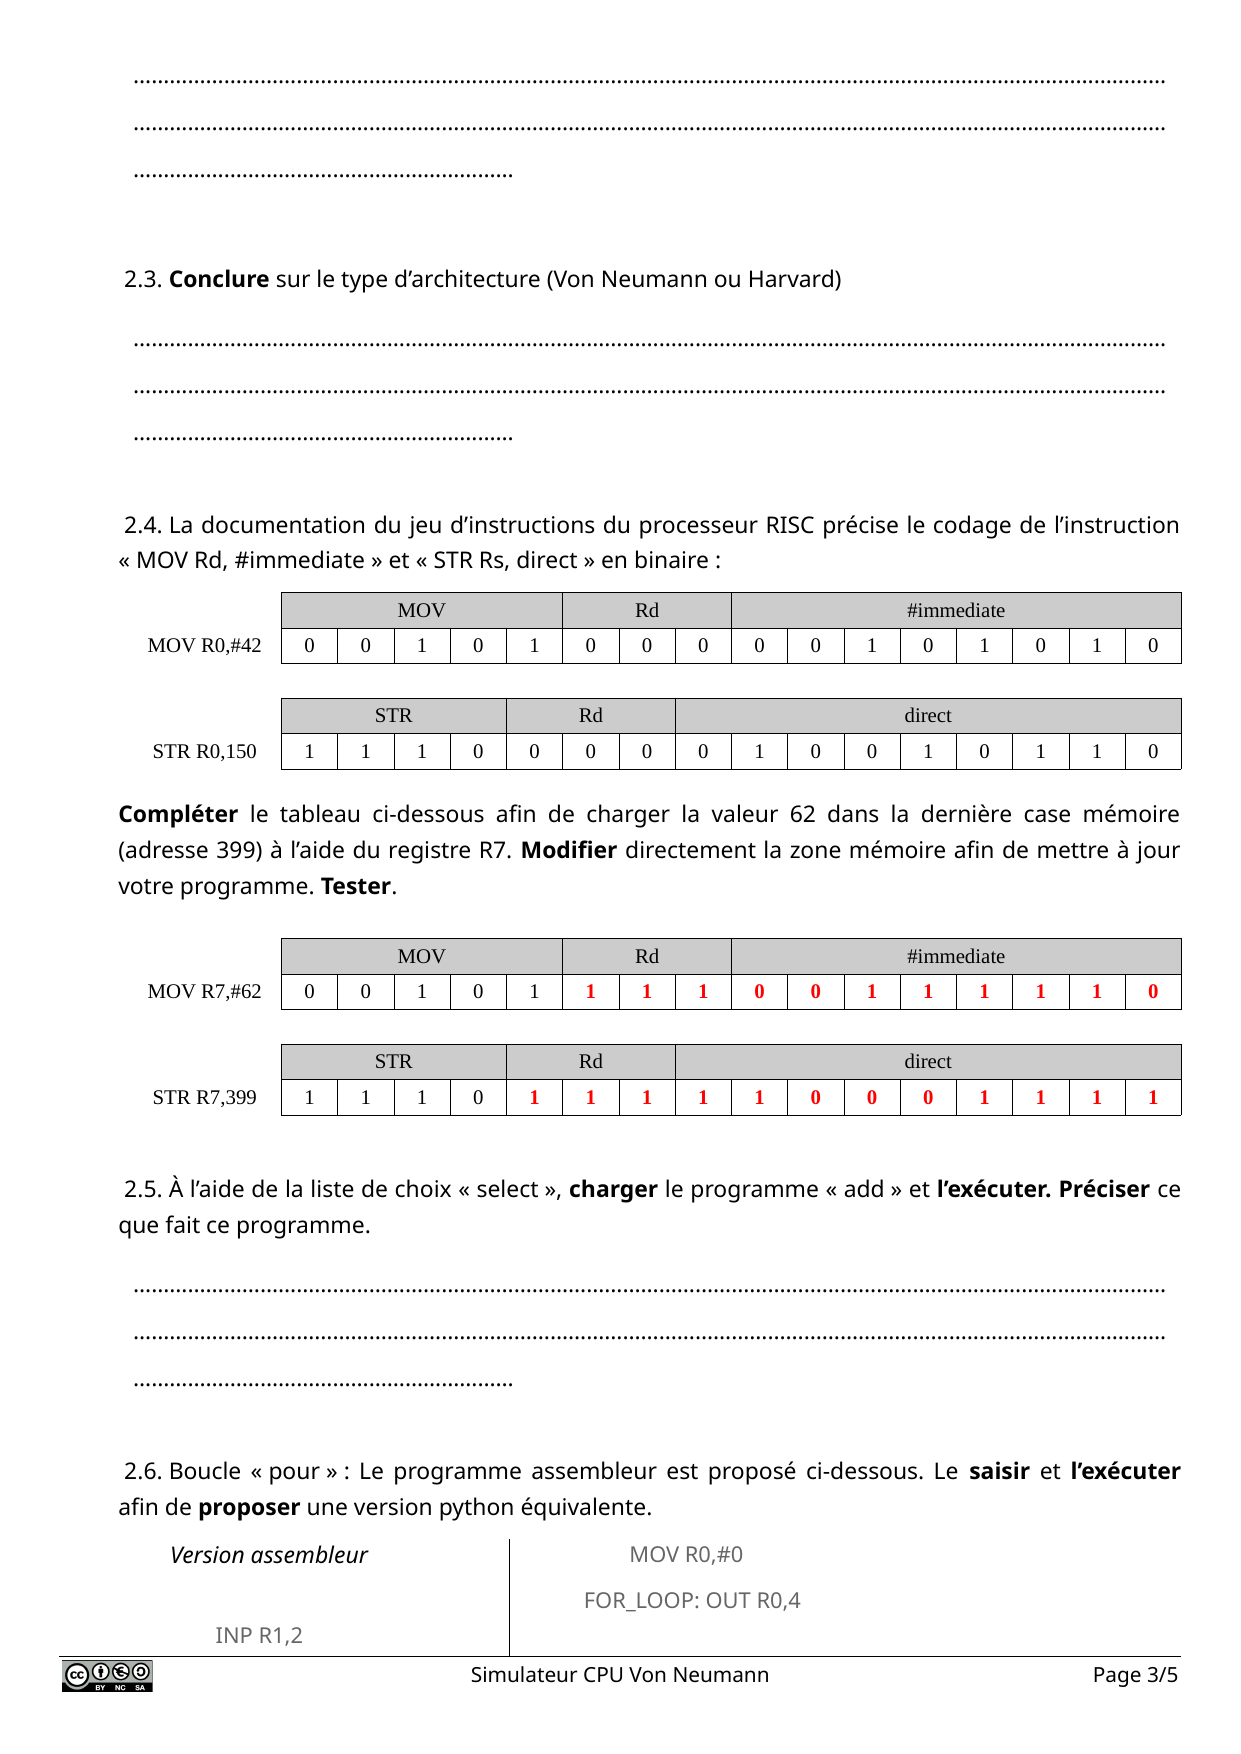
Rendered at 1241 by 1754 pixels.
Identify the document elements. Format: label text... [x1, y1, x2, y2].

table_cell 0 [338, 975, 394, 1009]
table_cell 1 [1070, 1080, 1125, 1114]
table_cell 0 [563, 734, 619, 768]
table_cell 1 [1070, 629, 1125, 663]
table_header Rd [563, 593, 731, 628]
table_cell 1 [1013, 1080, 1069, 1114]
table_cell 1 [901, 734, 956, 768]
text Version assembleur [170, 1539, 494, 1570]
table_cell 1 [563, 975, 619, 1009]
table_cell 0 [788, 629, 844, 663]
text ……………………………………………………………………………………………………………………………………………………………………………………………………………………………………………………………………………………………………………………………………………………………………… [133, 1268, 1181, 1393]
table_header STR [282, 1045, 506, 1079]
table_cell 1 [282, 1080, 337, 1114]
table_header #immediate [732, 593, 1181, 628]
table_cell 0 [957, 734, 1012, 768]
table_cell 1 [845, 629, 900, 663]
table_cell 0 [451, 734, 506, 768]
list La documentation du jeu d’instructions du processeur RISC précise le codage de l’instruction « MOV Rd, #immediate » et « STR Rs, direct » en binaire : [118, 508, 1181, 576]
table_cell 1 [395, 975, 450, 1009]
table_cell 1 [620, 975, 675, 1009]
table_cell 1 [395, 629, 450, 663]
table_cell MOV R0,#42 [128, 628, 281, 663]
table_cell 1 [732, 734, 787, 768]
table_header #immediate [732, 939, 1181, 974]
table_cell 1 [507, 629, 562, 663]
table_cell 1 [620, 1080, 675, 1114]
table_cell 0 [620, 629, 675, 663]
table_cell 0 [1013, 629, 1069, 663]
table_cell 0 [732, 629, 787, 663]
text ……………………………………………………………………………………………………………………………………………………………………………………………………………………………………………………………………………………………………………………………………………………………………… [133, 322, 1181, 447]
table_header MOV [282, 939, 562, 974]
list Boucle « pour » : Le programme assembleur est proposé ci-dessous. Le saisir et l’exécuter afin de proposer une version python équivalente. [118, 1455, 1181, 1522]
table_header MOV [282, 593, 562, 628]
table_header [128, 938, 281, 974]
table_header [128, 592, 281, 628]
table_cell 1 [563, 1080, 619, 1114]
list À l’aide de la liste de choix « select », charger le programme « add » et l’exécuter. Préciser ce que fait ce programme. [118, 1173, 1181, 1240]
table_cell MOV R7,#62 [128, 974, 281, 1009]
table_cell 1 [282, 734, 337, 768]
table_cell 0 [620, 734, 675, 768]
table_cell STR R0,150 [128, 733, 281, 768]
table_cell 1 [957, 1080, 1012, 1114]
table_cell 0 [788, 975, 844, 1009]
table_cell 0 [901, 1080, 956, 1114]
table_cell 1 [676, 1080, 731, 1114]
table_cell 0 [788, 1080, 844, 1114]
table_cell 1 [901, 975, 956, 1009]
table_cell 1 [338, 1080, 394, 1114]
table_cell 0 [845, 1080, 900, 1114]
table_cell 0 [732, 975, 787, 1009]
table_cell 1 [507, 975, 562, 1009]
table_cell 0 [1126, 975, 1181, 1009]
table_cell 0 [338, 629, 394, 663]
table_cell 1 [1013, 975, 1069, 1009]
table_cell 0 [676, 734, 731, 768]
list Conclure sur le type d’architecture (Von Neumann ou Harvard) [118, 262, 1181, 294]
table_cell 0 [451, 1080, 506, 1114]
table_cell 1 [395, 734, 450, 768]
picture [62, 1660, 153, 1692]
table_cell 1 [957, 629, 1012, 663]
table_header STR [282, 699, 506, 733]
table_header [128, 698, 281, 733]
table_cell 0 [901, 629, 956, 663]
table_cell 1 [507, 1080, 562, 1114]
table_cell 0 [451, 975, 506, 1009]
table_cell 0 [1126, 734, 1181, 768]
table_cell 0 [507, 734, 562, 768]
table_cell 0 [845, 734, 900, 768]
table_cell 0 [451, 629, 506, 663]
table_header Rd [507, 1045, 675, 1079]
table_cell 1 [845, 975, 900, 1009]
text Compléter le tableau ci-dessous afin de charger la valeur 62 dans la dernière case mémoire (adresse 399) à l’aide du registre R7. Modifier directement la zone mémoire afin de mettre à jour votre programme. Tester. [118, 798, 1181, 901]
table_cell 0 [1126, 629, 1181, 663]
table_header direct [676, 1045, 1181, 1079]
table_cell 1 [732, 1080, 787, 1114]
text INP R1,2 [170, 1621, 494, 1650]
table_header Rd [563, 939, 731, 974]
table_cell 1 [957, 975, 1012, 1009]
table_header Rd [507, 699, 675, 733]
text MOV R0,#0 [584, 1539, 1182, 1568]
table_cell 0 [282, 975, 337, 1009]
text ……………………………………………………………………………………………………………………………………………………………………………………………………………………………………………………………………………………………………………………………………………………………………… [133, 59, 1181, 184]
table_cell 1 [1070, 975, 1125, 1009]
table_cell 0 [788, 734, 844, 768]
table_cell STR R7,399 [128, 1079, 281, 1114]
table_header direct [676, 699, 1181, 733]
text FOR_LOOP: OUT R0,4 [584, 1584, 1182, 1614]
table_header [128, 1044, 281, 1079]
table_cell 1 [1070, 734, 1125, 768]
table_cell 0 [282, 629, 337, 663]
table_cell 1 [395, 1080, 450, 1114]
table_cell 1 [1126, 1080, 1181, 1114]
table_cell 0 [563, 629, 619, 663]
table_cell 0 [676, 629, 731, 663]
table_cell 1 [338, 734, 394, 768]
table_cell 1 [676, 975, 731, 1009]
table_cell 1 [1013, 734, 1069, 768]
